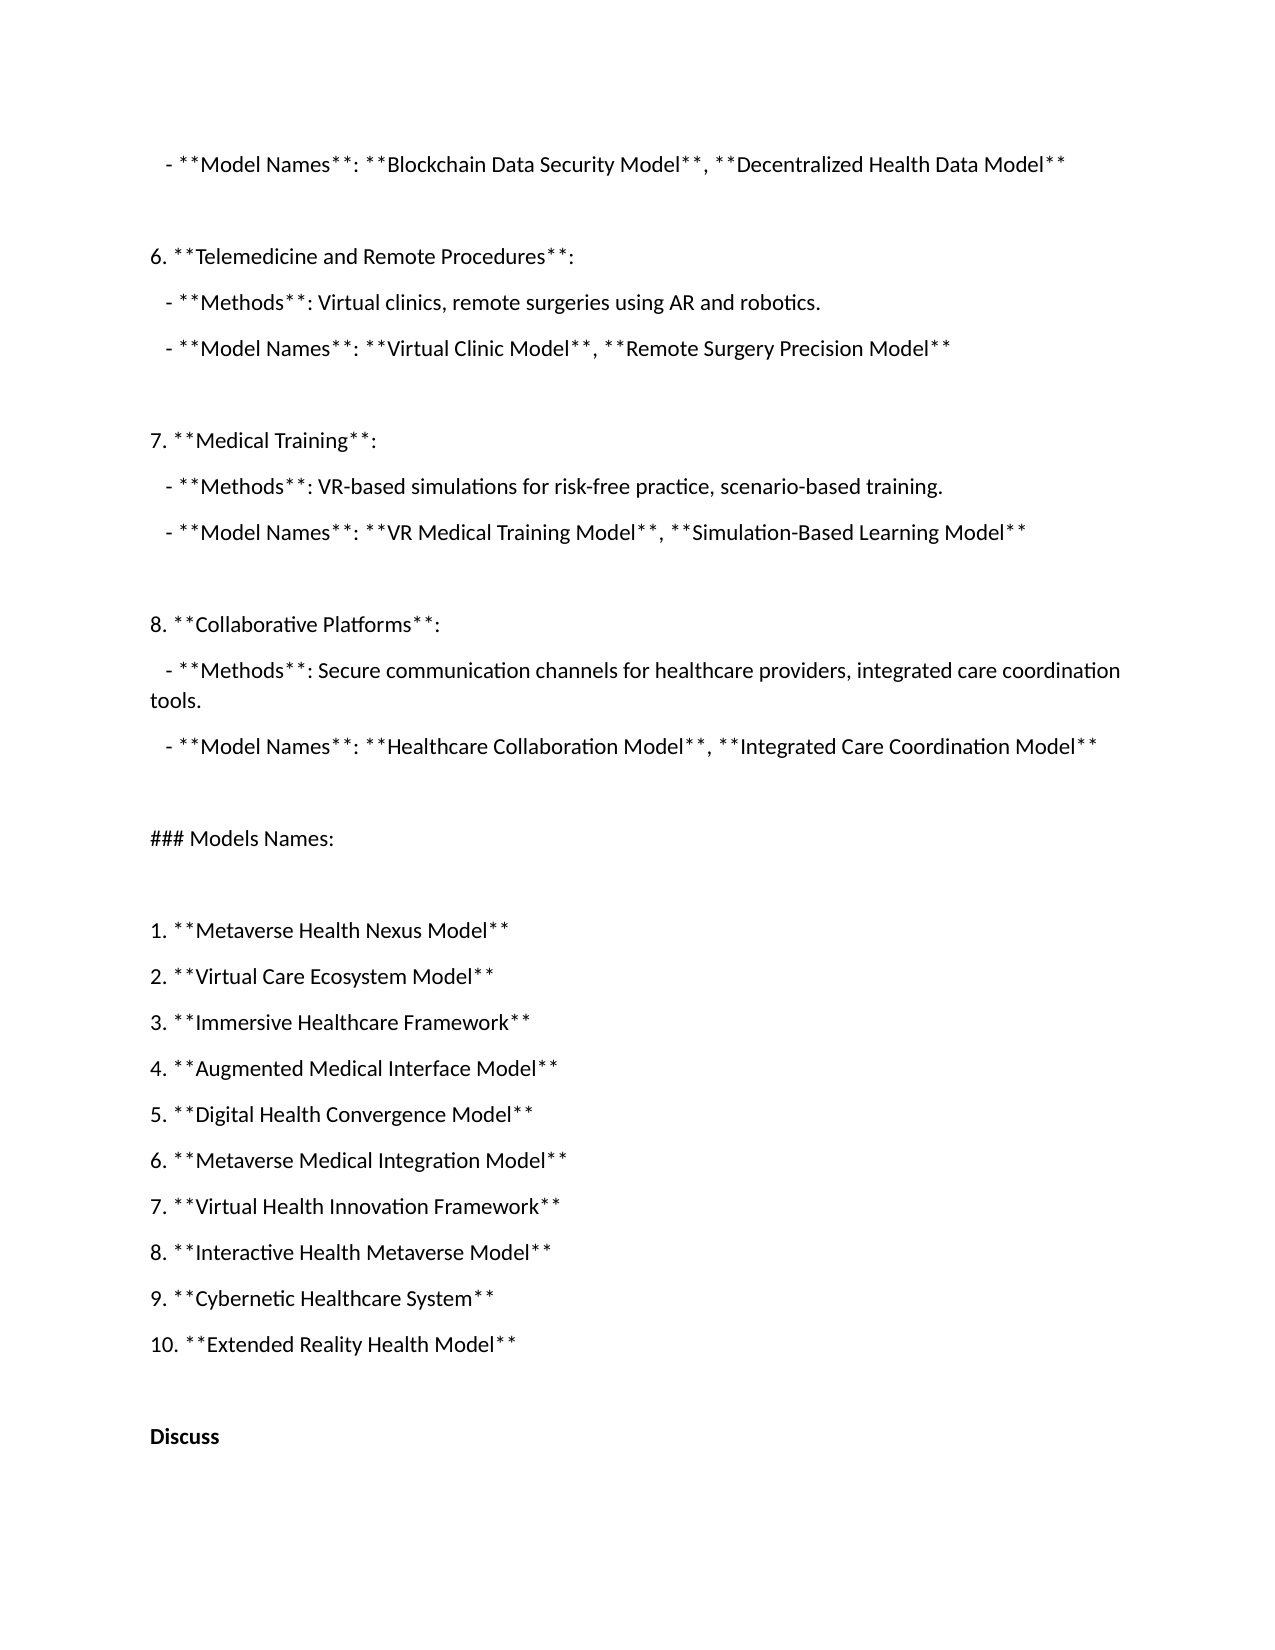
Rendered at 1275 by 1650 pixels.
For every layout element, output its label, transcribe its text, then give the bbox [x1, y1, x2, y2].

text 5. **Digital Health Convergence Model** [150, 1100, 1125, 1128]
text 7. **Virtual Health Innovation Framework** [150, 1192, 1125, 1220]
text 8. **Interactive Health Metaverse Model** [150, 1238, 1125, 1266]
text 7. **Medical Training**: [150, 426, 1125, 454]
text - **Model Names**: **Blockchain Data Security Model**, **Decentralized Health Data Model** [150, 150, 1125, 178]
text - **Methods**: Secure communication channels for healthcare providers, integrated care coordination tools. [150, 656, 1125, 714]
text - **Model Names**: **Healthcare Collaboration Model**, **Integrated Care Coordination Model** [150, 732, 1125, 760]
text Discuss [150, 1422, 1125, 1451]
text - **Methods**: Virtual clinics, remote surgeries using AR and robotics. [150, 288, 1125, 316]
text 6. **Telemedicine and Remote Procedures**: [150, 242, 1125, 270]
text 1. **Metaverse Health Nexus Model** [150, 916, 1125, 944]
text - **Methods**: VR-based simulations for risk-free practice, scenario-based training. [150, 472, 1125, 500]
text 6. **Metaverse Medical Integration Model** [150, 1146, 1125, 1174]
text 2. **Virtual Care Ecosystem Model** [150, 962, 1125, 990]
text 3. **Immersive Healthcare Framework** [150, 1008, 1125, 1036]
text - **Model Names**: **VR Medical Training Model**, **Simulation-Based Learning Model** [150, 518, 1125, 546]
text 4. **Augmented Medical Interface Model** [150, 1054, 1125, 1082]
text - **Model Names**: **Virtual Clinic Model**, **Remote Surgery Precision Model** [150, 334, 1125, 362]
text 9. **Cybernetic Healthcare System** [150, 1284, 1125, 1312]
text ### Models Names: [150, 824, 1125, 852]
text 8. **Collaborative Platforms**: [150, 610, 1125, 638]
text 10. **Extended Reality Health Model** [150, 1330, 1125, 1358]
